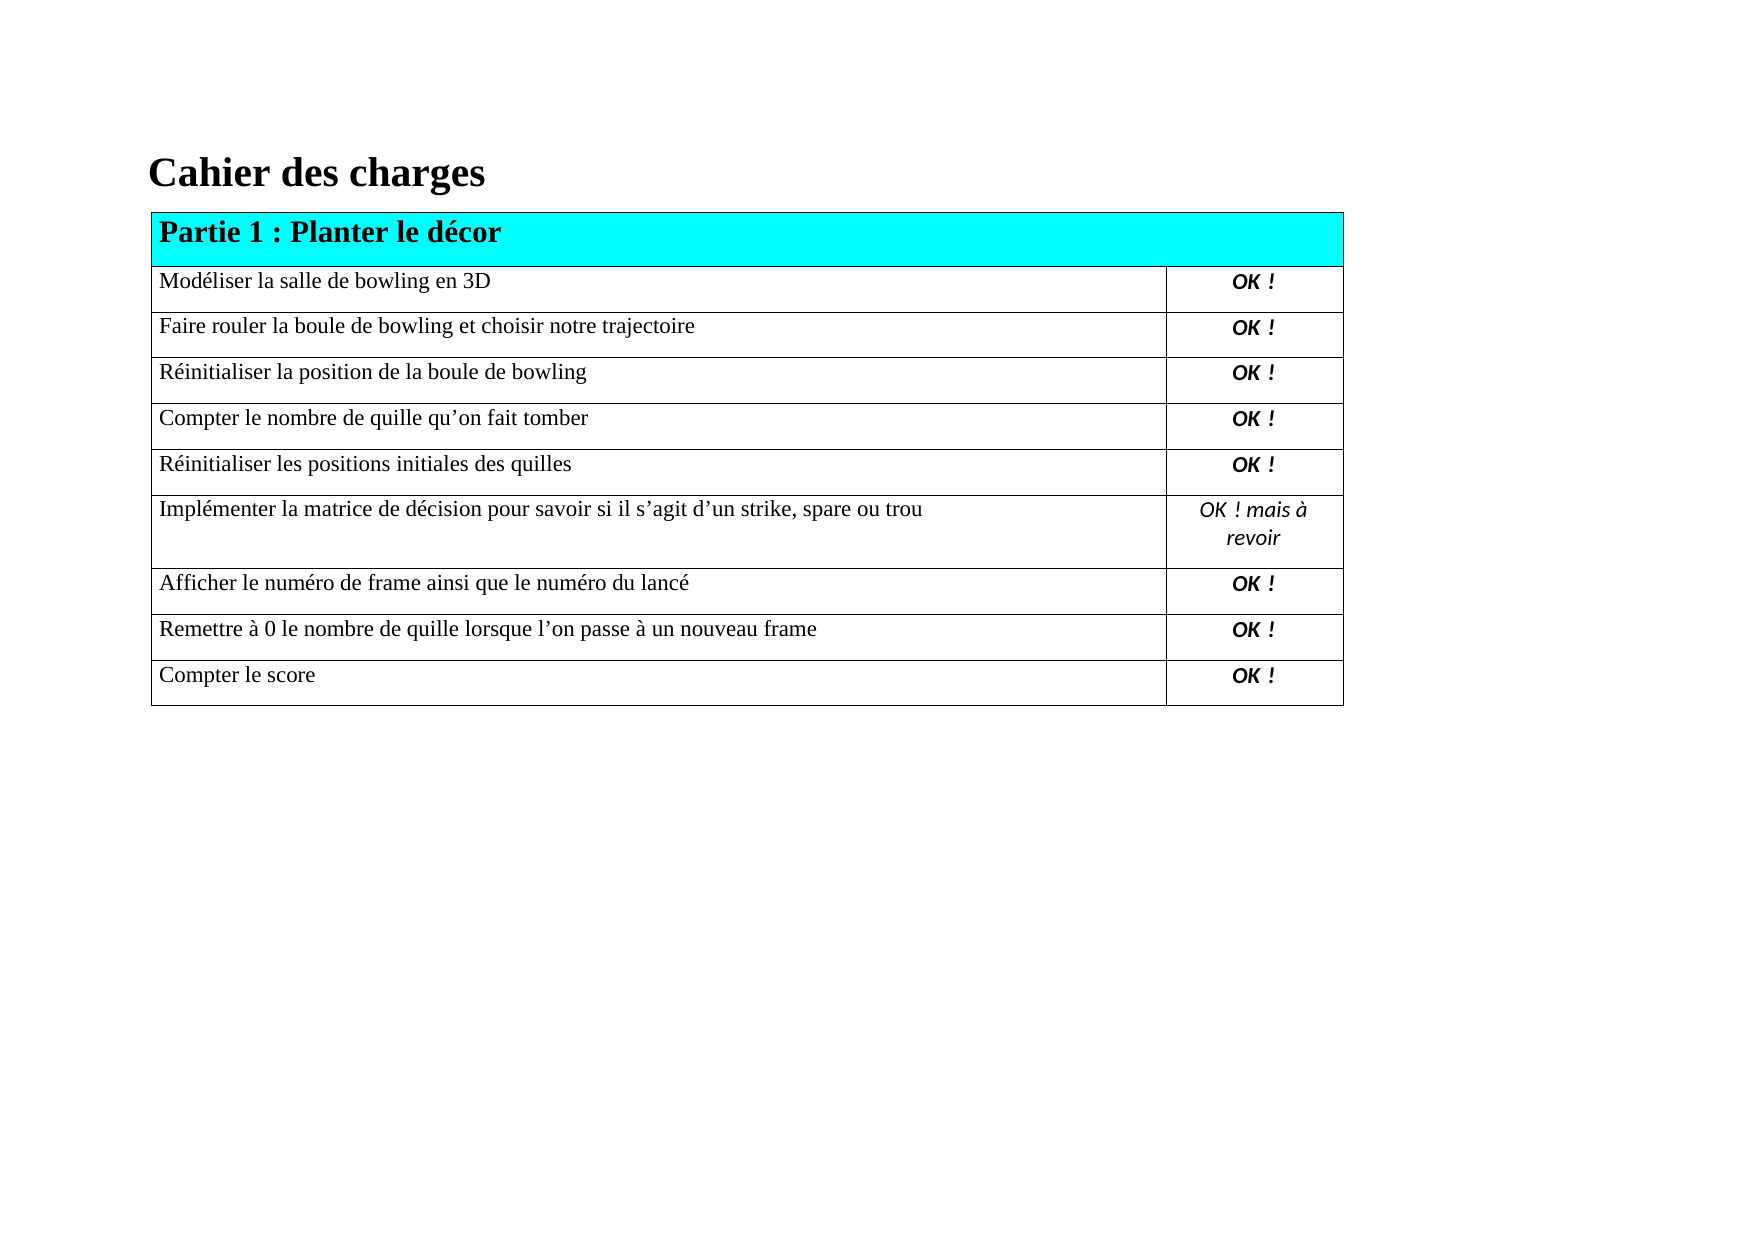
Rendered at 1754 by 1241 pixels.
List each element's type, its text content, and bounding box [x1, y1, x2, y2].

table_cell OK ! [1167, 313, 1343, 357]
table_cell OK ! [1167, 358, 1343, 403]
table_cell Réinitialiser la position de la boule de bowling [152, 358, 1166, 403]
table_cell Compter le score [152, 661, 1166, 705]
table_cell Implémenter la matrice de décision pour savoir si il s’agit d’un strike, spare ou trou [152, 496, 1166, 568]
table_cell Remettre à 0 le nombre de quille lorsque l’on passe à un nouveau frame [152, 615, 1166, 660]
table_cell OK ! [1167, 450, 1343, 494]
table_cell OK ! [1167, 569, 1343, 614]
table_header Partie 1 : Planter le décor [152, 213, 1343, 266]
table_cell Compter le nombre de quille qu’on fait tomber [152, 404, 1166, 449]
table_cell Réinitialiser les positions initiales des quilles [152, 450, 1166, 494]
table_cell OK ! mais à revoir [1167, 496, 1343, 568]
table_cell Afficher le numéro de frame ainsi que le numéro du lancé [152, 569, 1166, 614]
table_cell Faire rouler la boule de bowling et choisir notre trajectoire [152, 313, 1166, 357]
table_cell OK ! [1167, 267, 1343, 312]
table_cell OK ! [1167, 404, 1343, 449]
text Cahier des charges [148, 148, 1606, 196]
table_cell Modéliser la salle de bowling en 3D [152, 267, 1166, 312]
table_cell OK ! [1167, 615, 1343, 660]
table_cell OK ! [1167, 661, 1343, 705]
